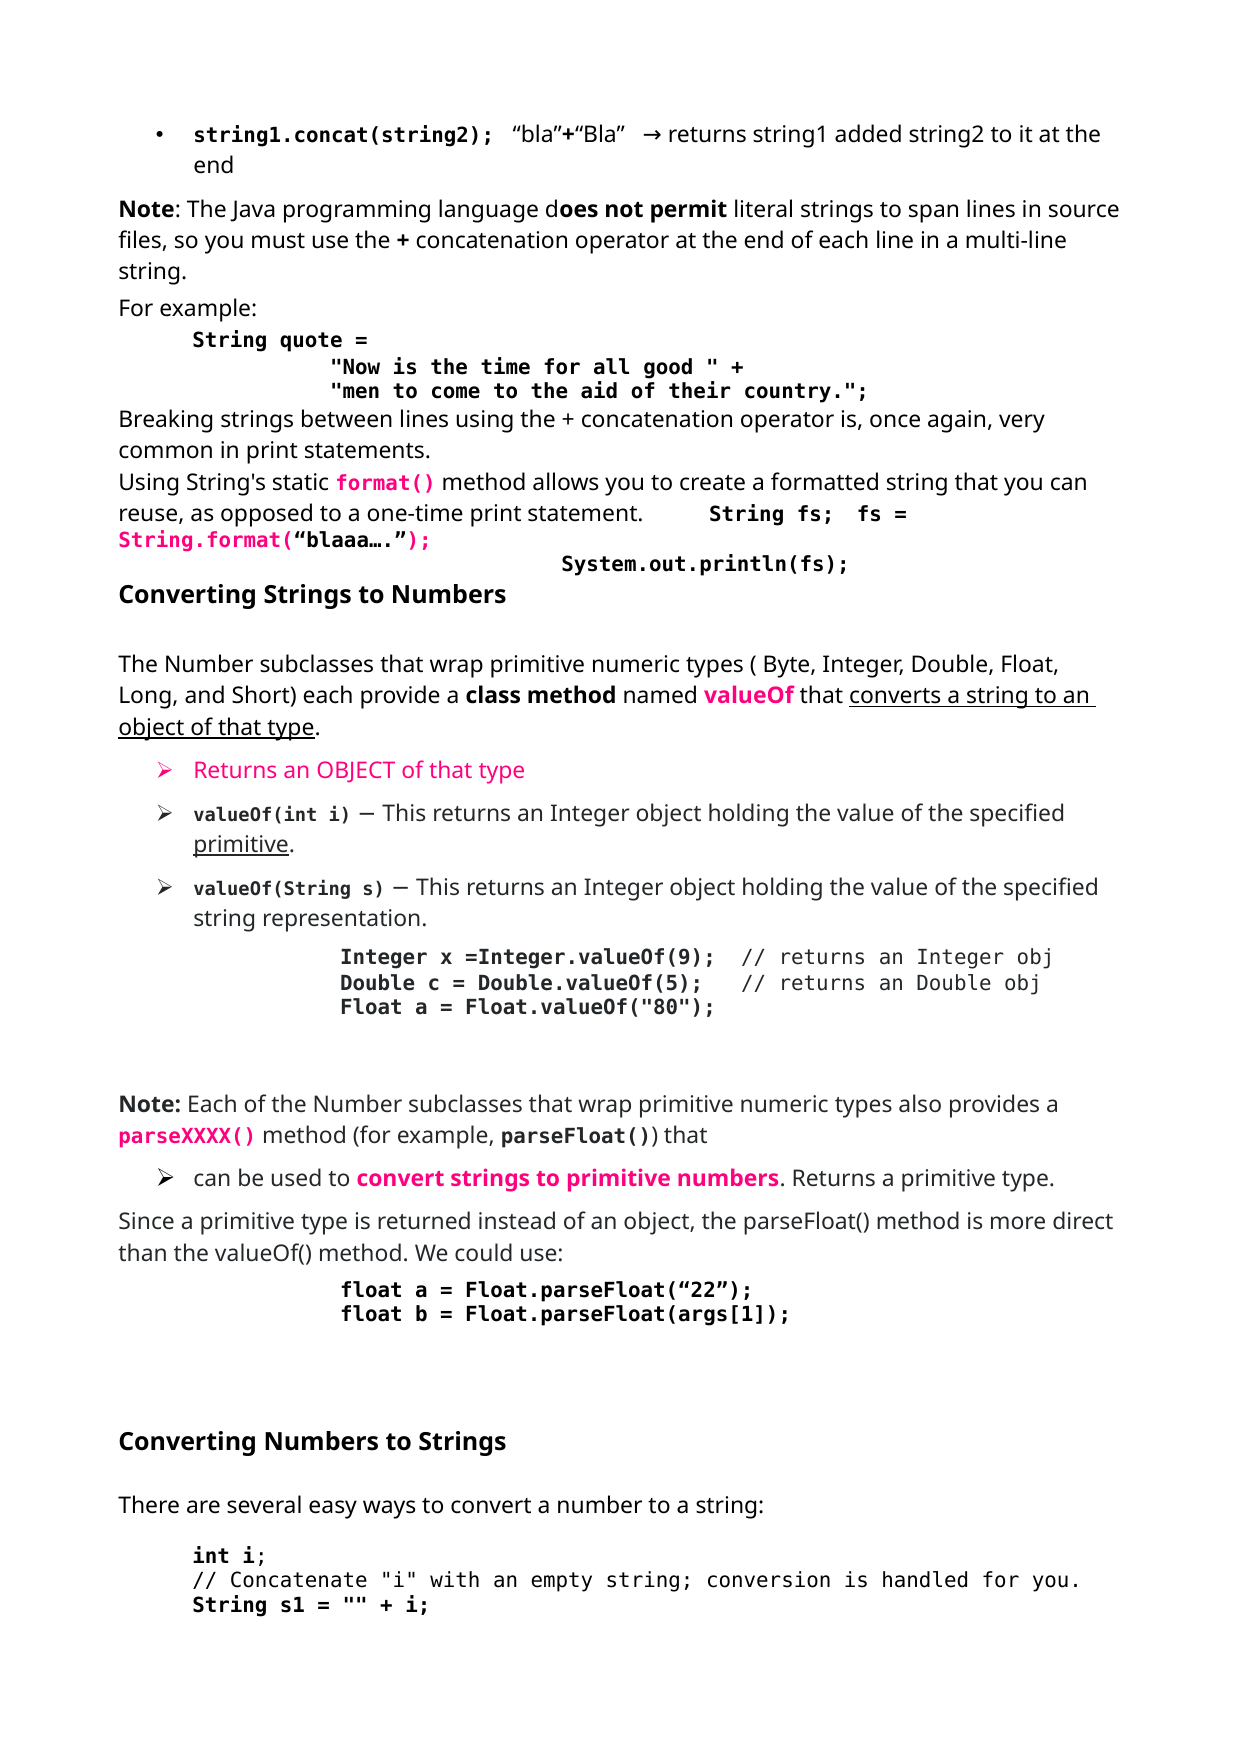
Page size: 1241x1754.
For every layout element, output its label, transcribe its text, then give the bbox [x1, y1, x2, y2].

text Converting Numbers to Strings [118, 1423, 1122, 1457]
text Breaking strings between lines using the + concatenation operator is, once again, very common in print statements. [118, 403, 1122, 466]
text Using String's static format() method allows you to create a formatted string that you can reuse, as opposed to a one-time print statement. String fs; fs = String.format(“blaaa….”); [118, 466, 1122, 552]
list can be used to convert strings to primitive numbers. Returns a primitive type. [156, 1162, 1122, 1193]
text The Number subclasses that wrap primitive numeric types ( Byte, Integer, Double, Float, Long, and Short) each provide a class method named valueOf that converts a string to an object of that type. [118, 648, 1122, 742]
text Note: Each of the Number subclasses that wrap primitive numeric types also provides a parseXXXX() method (for example, parseFloat()) that [118, 1088, 1122, 1150]
text Float a = Float.valueOf("80"); [118, 995, 1122, 1019]
text String s1 = "" + i; [118, 1593, 1122, 1617]
text For example: [118, 292, 1122, 323]
text There are several easy ways to convert a number to a string: [118, 1489, 1122, 1520]
text Note: The Java programming language does not permit literal strings to span lines in source files, so you must use the + concatenation operator at the end of each line in a multi-line string. [118, 192, 1122, 286]
text float a = Float.parseFloat(“22”); [118, 1274, 1122, 1302]
text int i; [118, 1544, 1122, 1568]
list string1.concat(string2); “bla”+“Bla” → returns string1 added string2 to it at the end [156, 118, 1122, 181]
text String quote = [118, 323, 1122, 355]
text "men to come to the aid of their country."; [118, 379, 1122, 403]
text float b = Float.parseFloat(args[1]); [118, 1302, 1122, 1327]
text System.out.println(fs); [118, 552, 1122, 577]
text "Now is the time for all good " + [118, 355, 1122, 379]
text Integer x =Integer.valueOf(9); // returns an Integer obj [118, 939, 1122, 971]
text Double c = Double.valueOf(5); // returns an Double obj [118, 971, 1122, 995]
list valueOf(String s) − This returns an Integer object holding the value of the specified string representation. [156, 871, 1122, 934]
text Since a primitive type is returned instead of an object, the parseFloat() method is more direct than the valueOf() method. We could use: [118, 1205, 1122, 1268]
text // Concatenate "i" with an empty string; conversion is handled for you. [118, 1568, 1122, 1593]
text Converting Strings to Numbers [118, 577, 1122, 611]
list Returns an OBJECT of that type [156, 754, 1122, 785]
list valueOf(int i) − This returns an Integer object holding the value of the specified primitive. [156, 797, 1122, 859]
